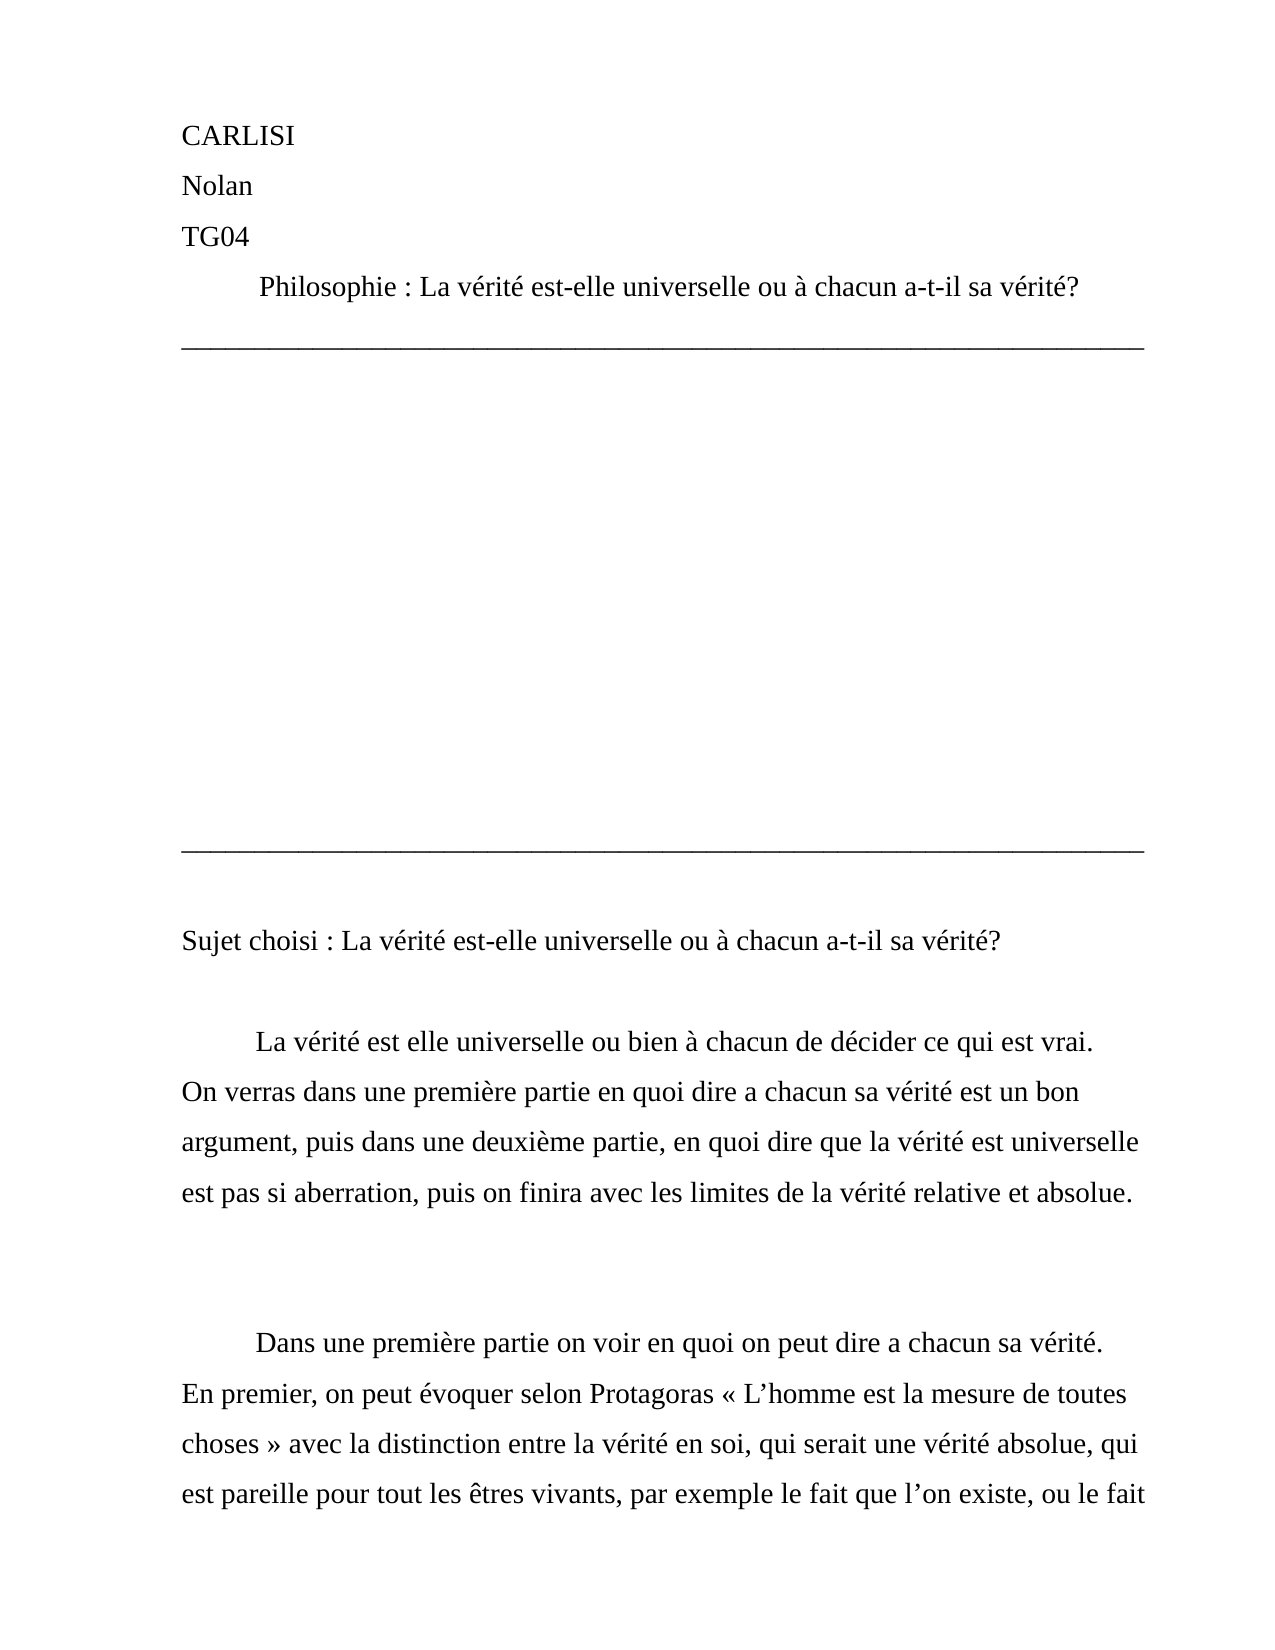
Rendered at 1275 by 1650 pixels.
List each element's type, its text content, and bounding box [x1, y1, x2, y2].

text La vérité est elle universelle ou bien à chacun de décider ce qui est vrai. [181, 1024, 1157, 1057]
text CARLISI [181, 118, 1157, 152]
text Philosophie : La vérité est-elle universelle ou à chacun a-t-il sa vérité? [181, 269, 1157, 303]
text En premier, on peut évoquer selon Protagoras « L’homme est la mesure de toutes choses » avec la distinction entre la vérité en soi, qui serait une vérité absolue, qui est pareille pour tout les êtres vivants, par exemple le fait que l’on existe, ou le fait [181, 1376, 1157, 1510]
text __________________________________________________________________ [181, 319, 1157, 353]
text On verras dans une première partie en quoi dire a chacun sa vérité est un bon argument, puis dans une deuxième partie, en quoi dire que la vérité est universelle est pas si aberration, puis on finira avec les limites de la vérité relative et absolue. [181, 1074, 1157, 1208]
text Sujet choisi : La vérité est-elle universelle ou à chacun a-t-il sa vérité? [181, 923, 1157, 957]
text Dans une première partie on voir en quoi on peut dire a chacun sa vérité. [181, 1326, 1157, 1359]
text Nolan [181, 168, 1157, 202]
text __________________________________________________________________ [181, 822, 1157, 856]
text TG04 [181, 219, 1157, 252]
